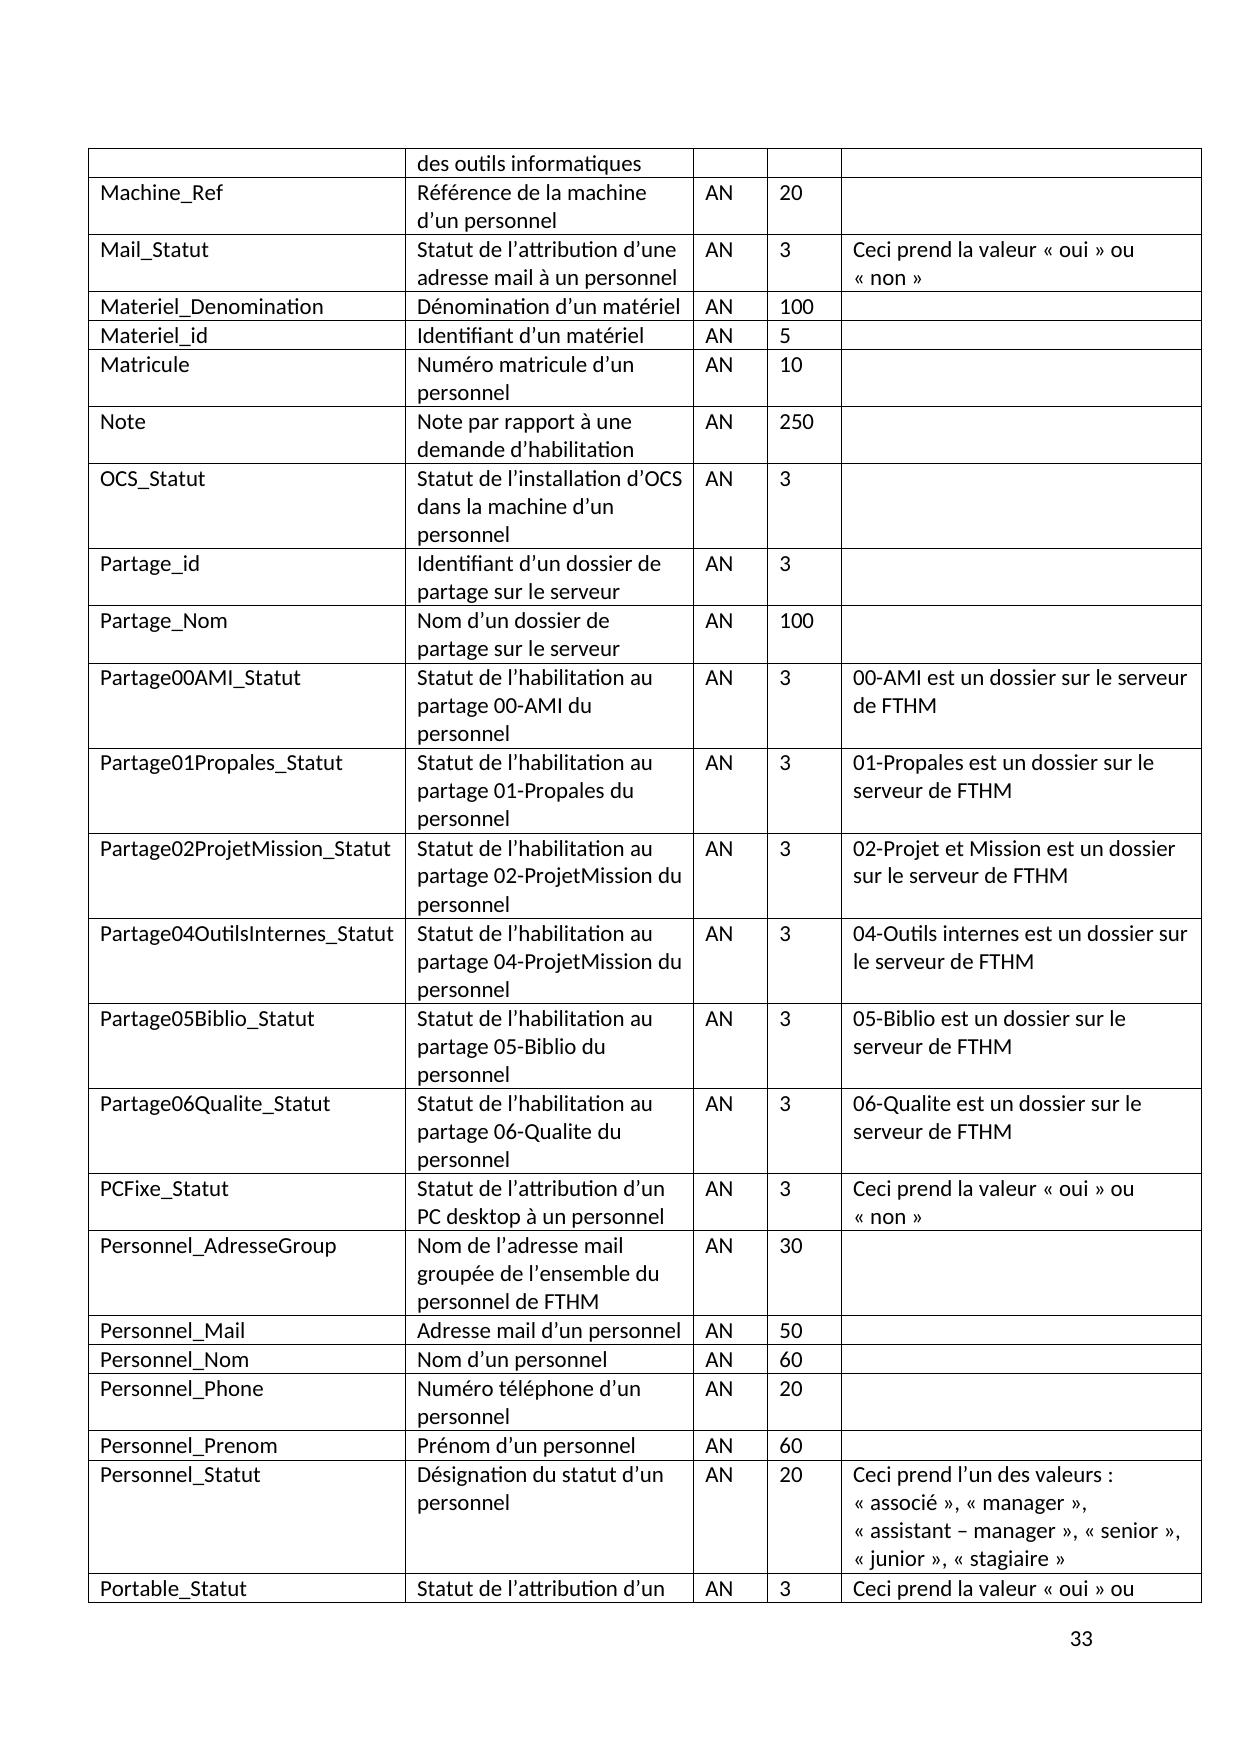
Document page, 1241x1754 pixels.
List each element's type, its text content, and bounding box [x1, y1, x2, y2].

table_cell Personnel_Nom [89, 1345, 405, 1373]
table_cell 60 [768, 1431, 841, 1459]
table_cell AN [694, 178, 767, 234]
table_cell Prénom d’un personnel [406, 1431, 693, 1459]
table_cell [842, 1431, 1201, 1459]
table_cell Ceci prend la valeur « oui » ou [842, 1574, 1201, 1602]
table_cell AN [694, 1004, 767, 1088]
table_cell 05-Biblio est un dossier sur le serveur de FTHM [842, 1004, 1201, 1088]
table_cell Statut de l’installation d’OCS dans la machine d’un personnel [406, 464, 693, 548]
table_cell Partage_id [89, 549, 405, 605]
table_cell Nom d’un dossier de partage sur le serveur [406, 606, 693, 662]
table_cell [842, 178, 1201, 234]
table_cell [842, 407, 1201, 463]
table_cell Identifiant d’un matériel [406, 321, 693, 349]
table_cell Partage00AMI_Statut [89, 664, 405, 747]
table_cell Statut de l’attribution d’une adresse mail à un personnel [406, 235, 693, 291]
table_cell 3 [768, 1004, 841, 1088]
table_cell 3 [768, 834, 841, 918]
table_cell [842, 350, 1201, 406]
table_cell AN [694, 350, 767, 406]
table_cell Personnel_AdresseGroup [89, 1231, 405, 1315]
table_cell AN [694, 1345, 767, 1373]
table_cell [694, 149, 767, 177]
table_cell Note par rapport à une demande d’habilitation [406, 407, 693, 463]
table_cell [842, 1316, 1201, 1344]
table_cell AN [694, 1316, 767, 1344]
table_cell 06-Qualite est un dossier sur le serveur de FTHM [842, 1089, 1201, 1173]
table_cell Materiel_id [89, 321, 405, 349]
table_cell AN [694, 749, 767, 833]
table_cell Machine_Ref [89, 178, 405, 234]
table_cell [768, 149, 841, 177]
table_cell [842, 464, 1201, 548]
table_cell [842, 606, 1201, 662]
table_cell Partage_Nom [89, 606, 405, 662]
table_cell 250 [768, 407, 841, 463]
table_cell 02-Projet et Mission est un dossier sur le serveur de FTHM [842, 834, 1201, 918]
table_cell AN [694, 1174, 767, 1230]
table_cell 100 [768, 606, 841, 662]
table_cell Statut de l’habilitation au partage 04-ProjetMission du personnel [406, 919, 693, 1003]
table_cell AN [694, 464, 767, 548]
table_cell 3 [768, 664, 841, 747]
table_cell AN [694, 1461, 767, 1573]
table_cell Statut de l’habilitation au partage 00-AMI du personnel [406, 664, 693, 747]
table_cell AN [694, 321, 767, 349]
table_cell 3 [768, 549, 841, 605]
table_cell Portable_Statut [89, 1574, 405, 1602]
table_cell Statut de l’attribution d’un [406, 1574, 693, 1602]
table_cell [89, 149, 405, 177]
table_cell Nom de l’adresse mail groupée de l’ensemble du personnel de FTHM [406, 1231, 693, 1315]
table_cell Désignation du statut d’un personnel [406, 1461, 693, 1573]
table_cell [842, 292, 1201, 320]
table_cell Personnel_Prenom [89, 1431, 405, 1459]
table_cell 60 [768, 1345, 841, 1373]
table_cell Ceci prend la valeur « oui » ou « non » [842, 235, 1201, 291]
table_cell Numéro matricule d’un personnel [406, 350, 693, 406]
table_cell Partage02ProjetMission_Statut [89, 834, 405, 918]
table_cell des outils informatiques [406, 149, 693, 177]
table_cell [842, 549, 1201, 605]
table_cell 00-AMI est un dossier sur le serveur de FTHM [842, 664, 1201, 747]
table_cell [842, 1231, 1201, 1315]
table_cell Partage04OutilsInternes_Statut [89, 919, 405, 1003]
table_cell 3 [768, 749, 841, 833]
table_cell [842, 1374, 1201, 1430]
table_cell 20 [768, 1461, 841, 1573]
table_cell 3 [768, 1174, 841, 1230]
table_cell AN [694, 1574, 767, 1602]
table_cell AN [694, 292, 767, 320]
table_cell AN [694, 664, 767, 747]
table_cell PCFixe_Statut [89, 1174, 405, 1230]
table_cell Note [89, 407, 405, 463]
table_cell Matricule [89, 350, 405, 406]
table_cell Partage06Qualite_Statut [89, 1089, 405, 1173]
table_cell Numéro téléphone d’un personnel [406, 1374, 693, 1430]
table_cell AN [694, 1374, 767, 1430]
table_cell 3 [768, 1574, 841, 1602]
table_cell Ceci prend la valeur « oui » ou « non » [842, 1174, 1201, 1230]
table_cell Personnel_Mail [89, 1316, 405, 1344]
table_cell AN [694, 407, 767, 463]
table_cell AN [694, 606, 767, 662]
table_cell 5 [768, 321, 841, 349]
table_cell OCS_Statut [89, 464, 405, 548]
table_cell 100 [768, 292, 841, 320]
table_cell Dénomination d’un matériel [406, 292, 693, 320]
table_cell Personnel_Phone [89, 1374, 405, 1430]
table_cell Partage05Biblio_Statut [89, 1004, 405, 1088]
table_cell Statut de l’habilitation au partage 06-Qualite du personnel [406, 1089, 693, 1173]
table_cell [842, 1345, 1201, 1373]
table_cell Statut de l’habilitation au partage 02-ProjetMission du personnel [406, 834, 693, 918]
table_cell AN [694, 919, 767, 1003]
table_cell Statut de l’habilitation au partage 05-Biblio du personnel [406, 1004, 693, 1088]
table_cell 04-Outils internes est un dossier sur le serveur de FTHM [842, 919, 1201, 1003]
table_cell [842, 149, 1201, 177]
table_cell Partage01Propales_Statut [89, 749, 405, 833]
table_cell 10 [768, 350, 841, 406]
table_cell AN [694, 1231, 767, 1315]
table_cell 01-Propales est un dossier sur le serveur de FTHM [842, 749, 1201, 833]
table_cell AN [694, 834, 767, 918]
table_cell Référence de la machine d’un personnel [406, 178, 693, 234]
table_cell Adresse mail d’un personnel [406, 1316, 693, 1344]
table_cell 3 [768, 464, 841, 548]
table_cell AN [694, 1431, 767, 1459]
table_cell Personnel_Statut [89, 1461, 405, 1573]
table_cell Statut de l’habilitation au partage 01-Propales du personnel [406, 749, 693, 833]
table_cell Nom d’un personnel [406, 1345, 693, 1373]
table_cell 3 [768, 235, 841, 291]
table_cell [842, 321, 1201, 349]
table_cell 20 [768, 178, 841, 234]
table_cell Mail_Statut [89, 235, 405, 291]
table_cell Statut de l’attribution d’un PC desktop à un personnel [406, 1174, 693, 1230]
table_cell 30 [768, 1231, 841, 1315]
table_cell 3 [768, 919, 841, 1003]
table_cell 50 [768, 1316, 841, 1344]
table_cell AN [694, 235, 767, 291]
table_cell Ceci prend l’un des valeurs : « associé », « manager », « assistant – manager », « senior », « junior », « stagiaire » [842, 1461, 1201, 1573]
table_cell Materiel_Denomination [89, 292, 405, 320]
table_cell AN [694, 549, 767, 605]
table_cell Identifiant d’un dossier de partage sur le serveur [406, 549, 693, 605]
table_cell 20 [768, 1374, 841, 1430]
table_cell AN [694, 1089, 767, 1173]
table_cell 3 [768, 1089, 841, 1173]
